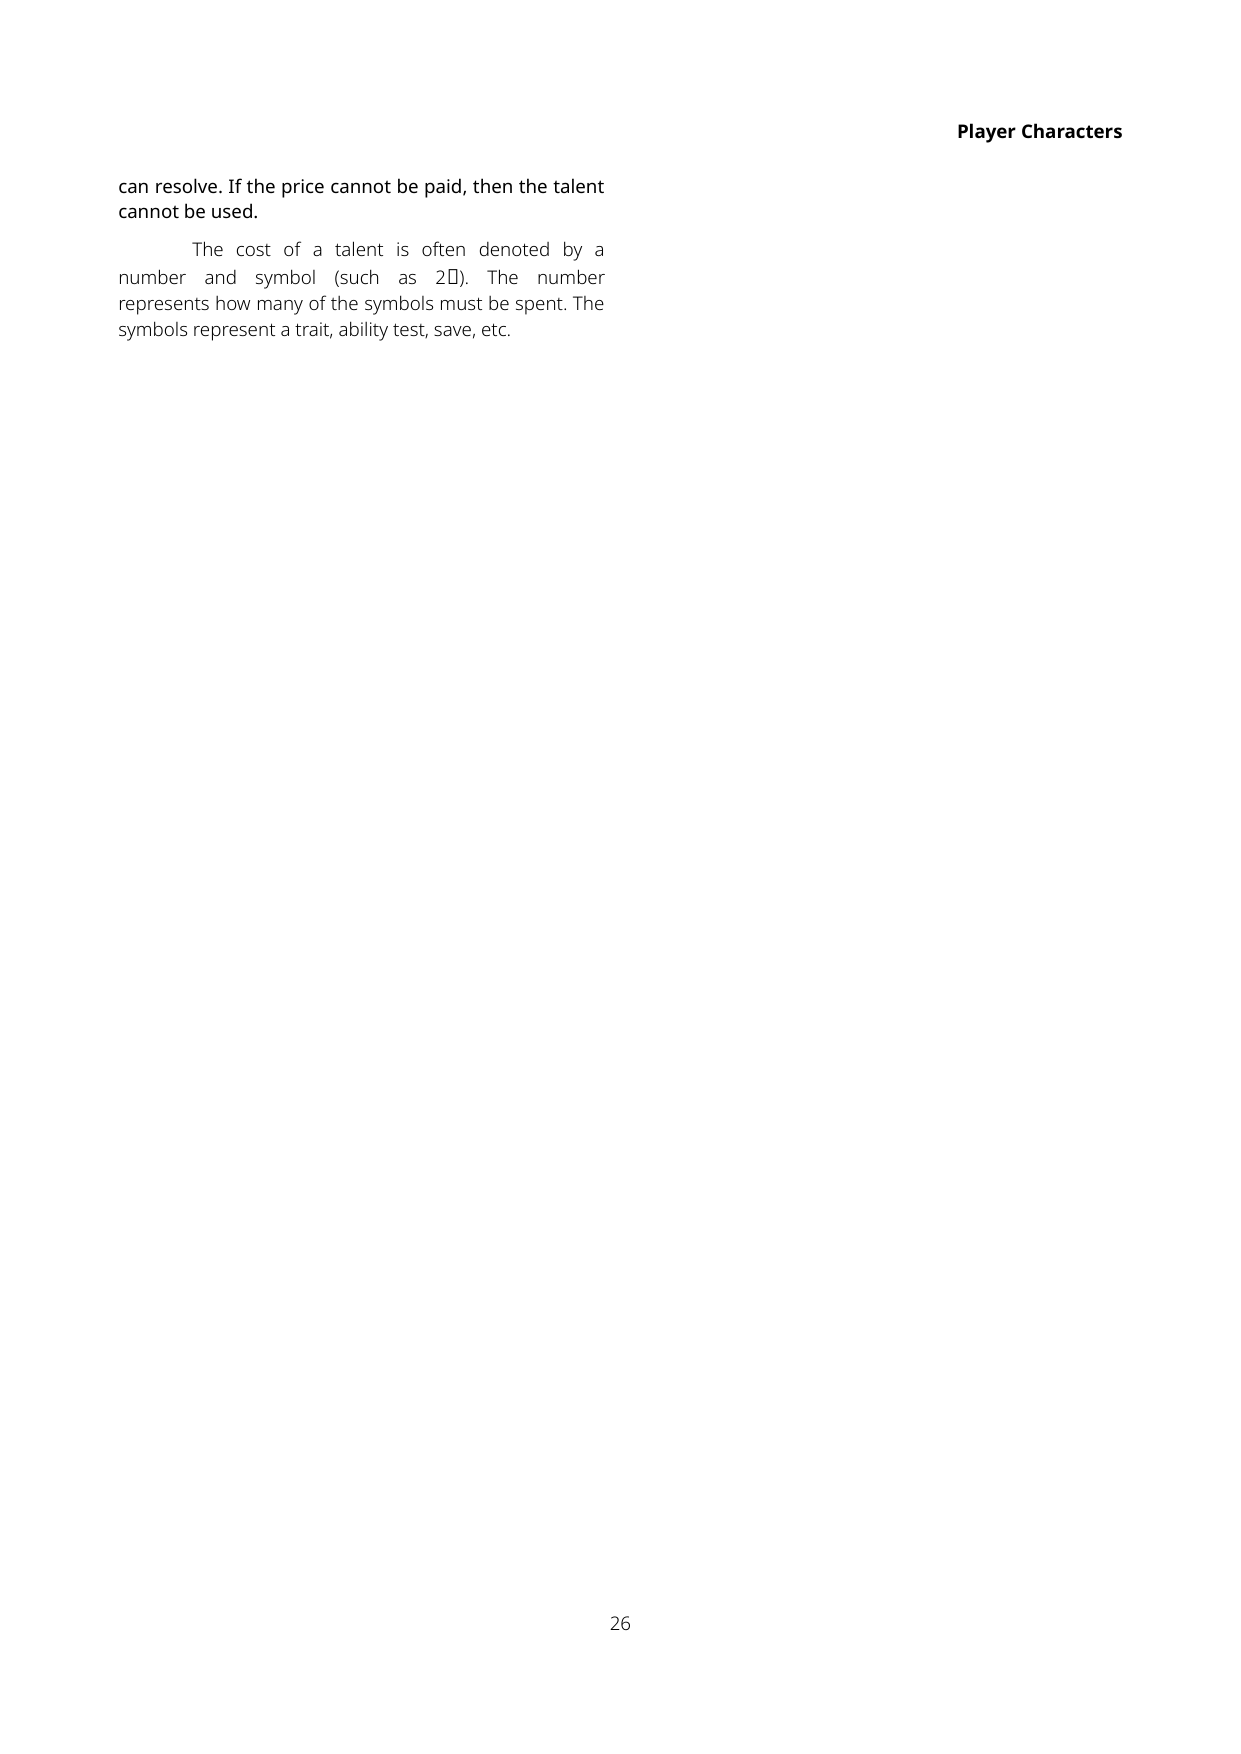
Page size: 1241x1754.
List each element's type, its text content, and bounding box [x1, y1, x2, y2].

text The cost of a talent is often denoted by a number and symbol (such as 2). The number represents how many of the symbols must be spent. The symbols represent a trait, ability test, save, etc. [118, 237, 605, 342]
text can resolve. If the price cannot be paid, then the talent cannot be used. [118, 173, 605, 224]
